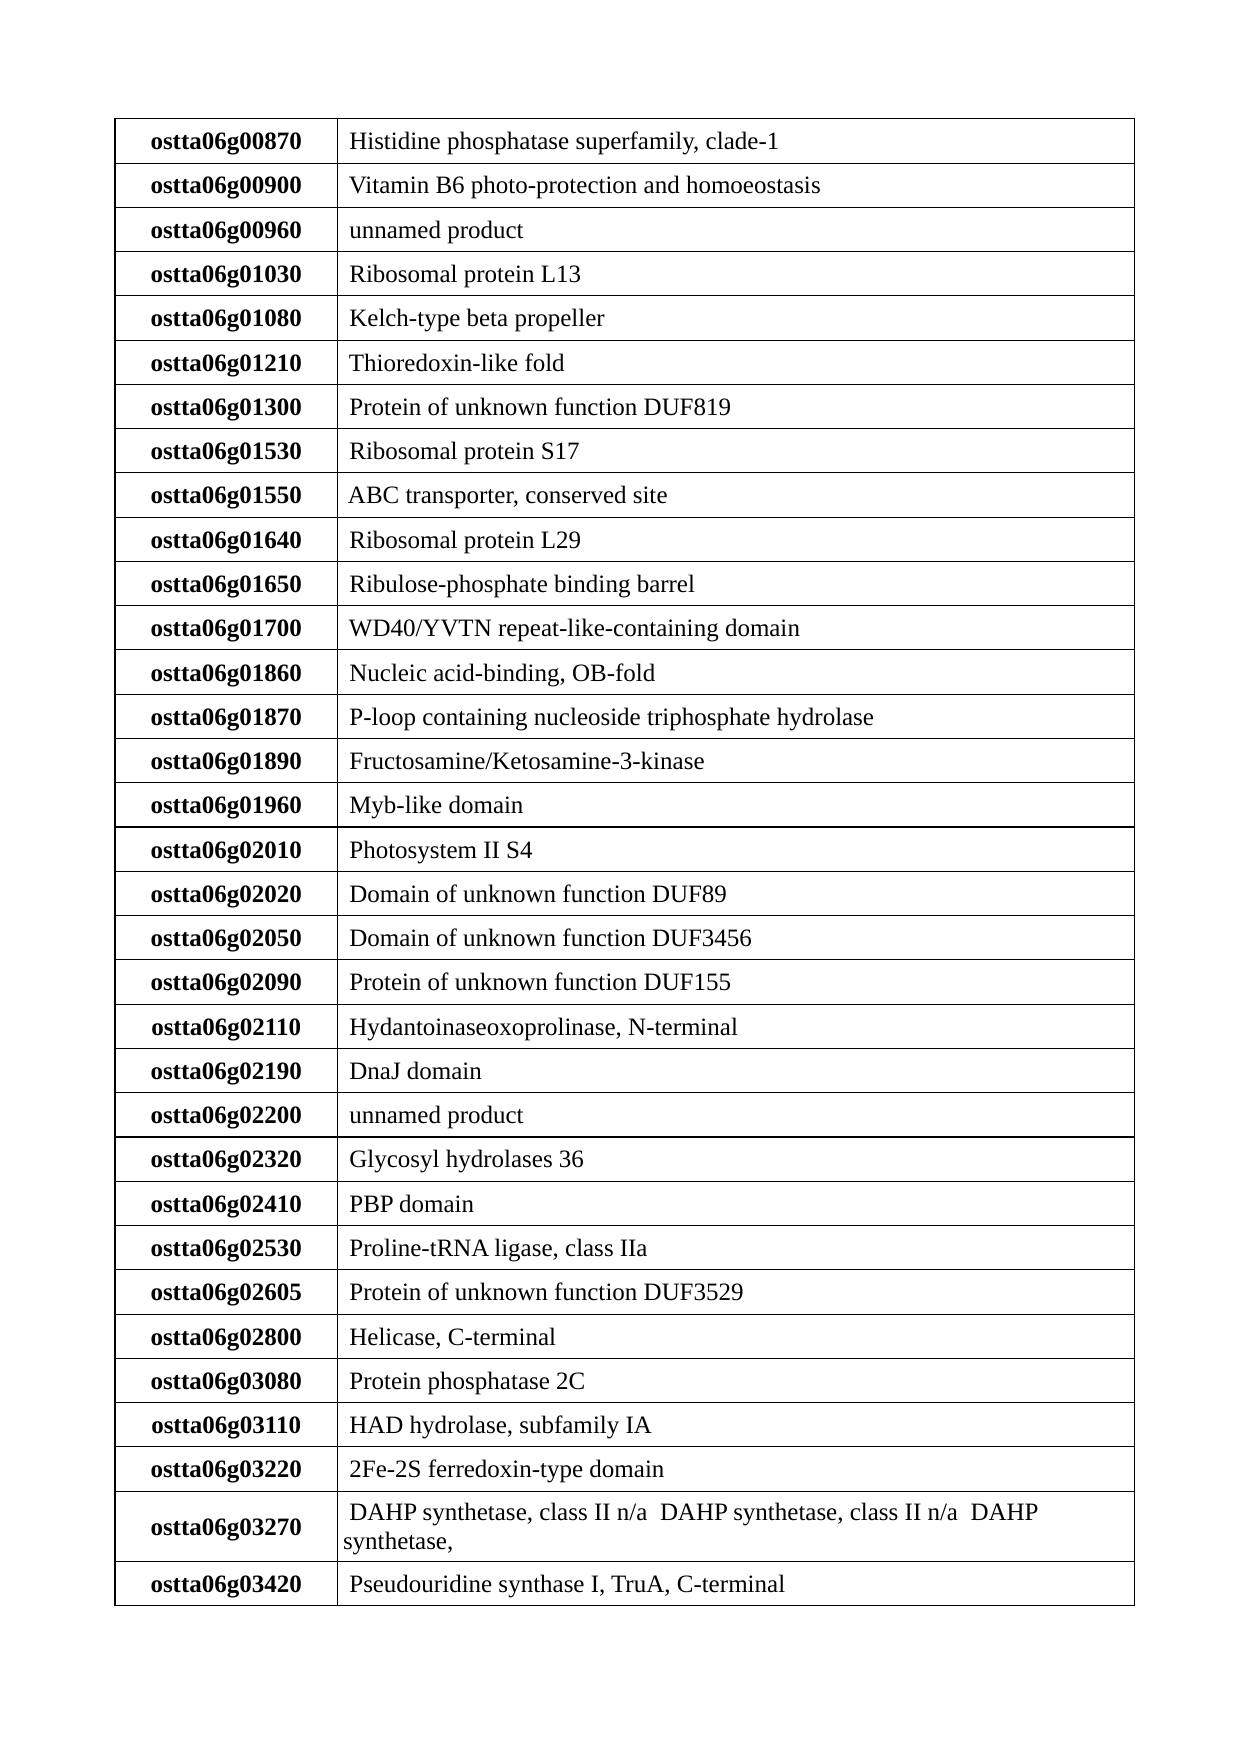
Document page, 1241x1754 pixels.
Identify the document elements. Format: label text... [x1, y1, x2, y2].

table_cell [1135, 1561, 1240, 1605]
table_cell ostta06g03110 [116, 1403, 337, 1446]
table_cell [1135, 1491, 1240, 1561]
table_cell Nucleic acid-binding, OB-fold [338, 650, 1134, 694]
table_cell ostta06g01210 [116, 341, 337, 384]
table_cell DAHP synthetase, class II n/a DAHP synthetase, class II n/a DAHP synthetase, [338, 1492, 1134, 1561]
table_cell ostta06g02200 [116, 1093, 337, 1136]
table_cell ostta06g00870 [116, 119, 337, 162]
table_cell ostta06g01960 [116, 783, 337, 826]
table_cell [1135, 871, 1240, 915]
table_cell Fructosamine/Ketosamine-3-kinase [338, 739, 1134, 782]
table_cell ostta06g03270 [116, 1492, 337, 1561]
table_cell ostta06g01650 [116, 562, 337, 605]
table_cell Hydantoinaseoxoprolinase, N-terminal [338, 1005, 1134, 1048]
table_cell ostta06g02410 [116, 1182, 337, 1225]
table_cell [1135, 472, 1240, 517]
table_cell [1135, 561, 1240, 605]
table_cell [1135, 1181, 1240, 1225]
table_cell [1135, 1402, 1240, 1446]
table_cell ostta06g03220 [116, 1447, 337, 1491]
table_cell ostta06g02010 [116, 828, 337, 871]
table_cell unnamed product [338, 1093, 1134, 1136]
table_cell Glycosyl hydrolases 36 [338, 1138, 1134, 1181]
table_cell ostta06g02090 [116, 960, 337, 1003]
table_cell Domain of unknown function DUF89 [338, 872, 1134, 915]
table_cell Ribosomal protein S17 [338, 429, 1134, 472]
table_cell Protein of unknown function DUF155 [338, 960, 1134, 1003]
table_cell ostta06g01870 [116, 695, 337, 738]
table_cell [1135, 207, 1240, 251]
table_cell ostta06g02020 [116, 872, 337, 915]
table_cell [1135, 1358, 1240, 1402]
table_cell ostta06g03420 [116, 1562, 337, 1605]
table_cell ostta06g01530 [116, 429, 337, 472]
table_cell [1135, 1446, 1240, 1491]
table_cell HAD hydrolase, subfamily IA [338, 1403, 1134, 1446]
table_cell ostta06g00960 [116, 208, 337, 251]
table_cell Photosystem II S4 [338, 828, 1134, 871]
table_cell ostta06g00900 [116, 164, 337, 207]
table_cell [1135, 1092, 1240, 1136]
table_cell unnamed product [338, 208, 1134, 251]
table_cell Thioredoxin-like fold [338, 341, 1134, 384]
table_cell [1135, 1136, 1240, 1181]
table_cell [1135, 915, 1240, 959]
table_cell [1135, 428, 1240, 472]
table_cell ostta06g02800 [116, 1315, 337, 1358]
table_cell [1135, 517, 1240, 561]
table_cell [1135, 251, 1240, 295]
table_cell [1135, 1314, 1240, 1358]
table_cell 2Fe-2S ferredoxin-type domain [338, 1447, 1134, 1491]
table_cell ostta06g02190 [116, 1049, 337, 1092]
table_cell ostta06g01030 [116, 252, 337, 295]
table_cell [1135, 1004, 1240, 1048]
table_cell [1135, 694, 1240, 738]
table_cell ostta06g01700 [116, 606, 337, 649]
table_cell [1135, 605, 1240, 649]
table_cell ostta06g01890 [116, 739, 337, 782]
table_cell ostta06g01080 [116, 296, 337, 339]
table_cell Proline-tRNA ligase, class IIa [338, 1226, 1134, 1269]
table_cell [1135, 959, 1240, 1003]
table_cell [1135, 1048, 1240, 1092]
table_cell ostta06g02050 [116, 916, 337, 959]
table_cell ostta06g02605 [116, 1270, 337, 1313]
table_cell Ribosomal protein L29 [338, 518, 1134, 561]
table_cell WD40/YVTN repeat-like-containing domain [338, 606, 1134, 649]
table_cell DnaJ domain [338, 1049, 1134, 1092]
table_cell [1135, 295, 1240, 339]
table_cell [1135, 384, 1240, 428]
table_cell [1135, 649, 1240, 694]
table_cell P-loop containing nucleoside triphosphate hydrolase [338, 695, 1134, 738]
table_cell ostta06g02110 [116, 1005, 337, 1048]
table_cell Protein phosphatase 2C [338, 1359, 1134, 1402]
table_cell [1135, 826, 1240, 871]
table_cell Protein of unknown function DUF819 [338, 385, 1134, 428]
table_cell ostta06g01300 [116, 385, 337, 428]
table_cell ostta06g01860 [116, 650, 337, 694]
table_cell Protein of unknown function DUF3529 [338, 1270, 1134, 1313]
table_cell Histidine phosphatase superfamily, clade-1 [338, 119, 1134, 162]
table_cell [1135, 1225, 1240, 1269]
table_cell [1135, 118, 1240, 162]
table_cell Domain of unknown function DUF3456 [338, 916, 1134, 959]
table_cell [1135, 340, 1240, 384]
table_cell ostta06g02320 [116, 1138, 337, 1181]
table_cell ostta06g03080 [116, 1359, 337, 1402]
table_cell Vitamin B6 photo-protection and homoeostasis [338, 164, 1134, 207]
table_cell Myb-like domain [338, 783, 1134, 826]
table_cell ABC transporter, conserved site [338, 473, 1134, 517]
table_cell [1135, 163, 1240, 207]
table_cell [1135, 1269, 1240, 1313]
table_cell PBP domain [338, 1182, 1134, 1225]
table_cell ostta06g01640 [116, 518, 337, 561]
table_cell Helicase, C-terminal [338, 1315, 1134, 1358]
table_cell [1135, 738, 1240, 782]
table_cell Pseudouridine synthase I, TruA, C-terminal [338, 1562, 1134, 1605]
table_cell ostta06g01550 [116, 473, 337, 517]
table_cell [1135, 782, 1240, 826]
table_cell Kelch-type beta propeller [338, 296, 1134, 339]
table_cell Ribulose-phosphate binding barrel [338, 562, 1134, 605]
table_cell Ribosomal protein L13 [338, 252, 1134, 295]
table_cell ostta06g02530 [116, 1226, 337, 1269]
